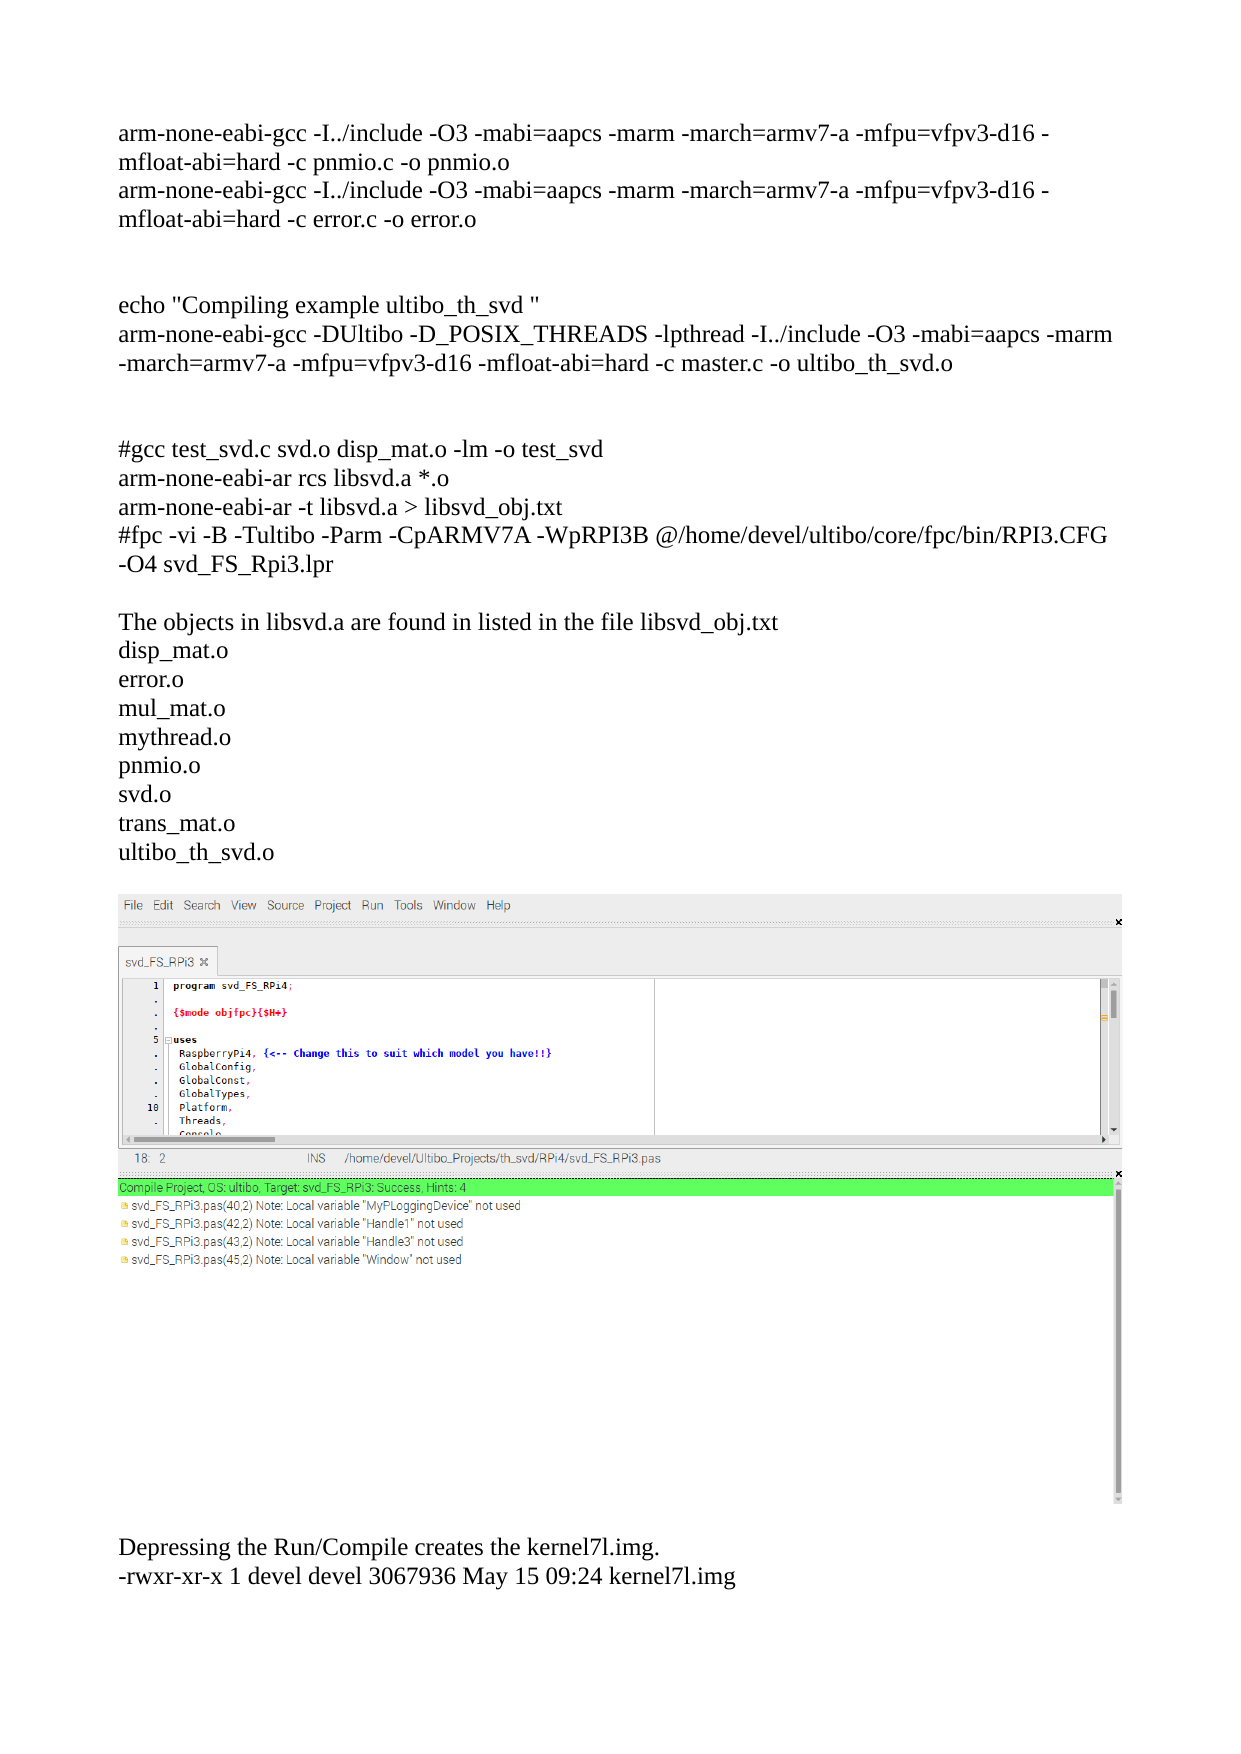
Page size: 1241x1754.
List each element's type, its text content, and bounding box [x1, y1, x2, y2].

text #fpc -vi -B -Tultibo -Parm -CpARMV7A -WpRPI3B @/home/devel/ultibo/core/fpc/bin/RPI3.CFG -O4 svd_FS_Rpi3.lpr [118, 521, 1122, 578]
text arm-none-eabi-ar rcs libsvd.a *.o [118, 463, 1122, 492]
text arm-none-eabi-gcc -I../include -O3 -mabi=aapcs -marm -march=armv7-a -mfpu=vfpv3-d16 -mfloat-abi=hard -c pnmio.c -o pnmio.o [118, 118, 1122, 176]
text mul_mat.o [118, 693, 1122, 722]
text svd.o [118, 779, 1122, 808]
text pnmio.o [118, 751, 1122, 779]
text ultibo_th_svd.o [118, 837, 1122, 866]
picture [118, 894, 1123, 1504]
text error.o [118, 664, 1122, 693]
text mythread.o [118, 722, 1122, 751]
text arm-none-eabi-gcc -DUltibo -D_POSIX_THREADS -lpthread -I../include -O3 -mabi=aapcs -marm -march=armv7-a -mfpu=vfpv3-d16 -mfloat-abi=hard -c master.c -o ultibo_th_svd.o [118, 319, 1122, 377]
text disp_mat.o [118, 636, 1122, 664]
text echo "Compiling example ultibo_th_svd " [118, 291, 1122, 319]
text -rwxr-xr-x 1 devel devel 3067936 May 15 09:24 kernel7l.img [118, 1561, 1122, 1590]
text arm-none-eabi-ar -t libsvd.a > libsvd_obj.txt [118, 492, 1122, 521]
text The objects in libsvd.a are found in listed in the file libsvd_obj.txt [118, 607, 1122, 636]
text Depressing the Run/Compile creates the kernel7l.img. [118, 1532, 1122, 1561]
text #gcc test_svd.c svd.o disp_mat.o -lm -o test_svd [118, 434, 1122, 463]
text arm-none-eabi-gcc -I../include -O3 -mabi=aapcs -marm -march=armv7-a -mfpu=vfpv3-d16 -mfloat-abi=hard -c error.c -o error.o [118, 176, 1122, 233]
text trans_mat.o [118, 808, 1122, 837]
